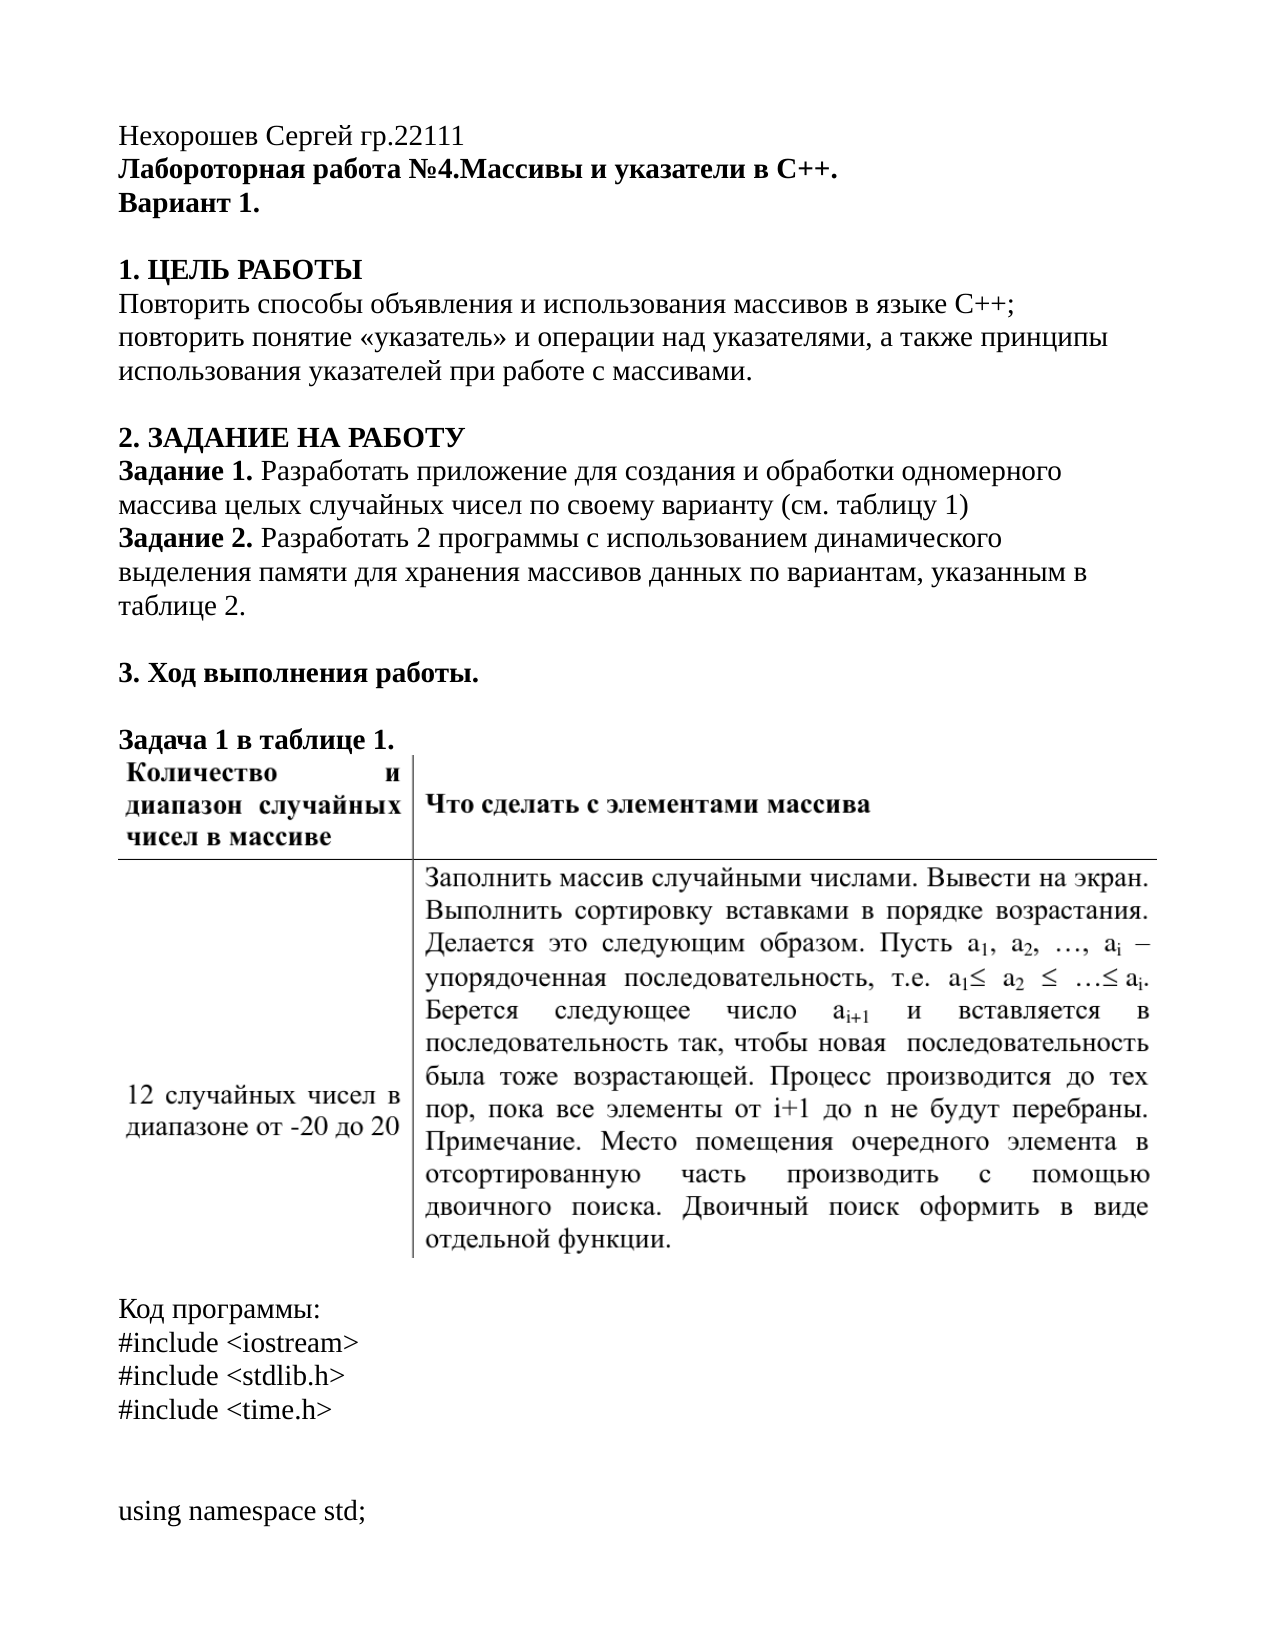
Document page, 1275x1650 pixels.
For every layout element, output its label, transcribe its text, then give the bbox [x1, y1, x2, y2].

text using namespace std; [118, 1493, 1157, 1526]
text #include <stdlib.h> [118, 1358, 1157, 1392]
text 3. Ход выполнения работы. [118, 655, 1157, 688]
text Лабороторная работа №4.Массивы и указатели в C++. [118, 152, 1157, 185]
text Задание 1. Разработать приложение для создания и обработки одномерного массива целых случайных чисел по своему варианту (см. таблицу 1) [118, 453, 1157, 521]
text 1. ЦЕЛЬ РАБОТЫ Повторить способы объявления и использования массивов в языке С++; повторить понятие «указатель» и операции над указателями, а также принципы использования указателей при работе с массивами. [118, 252, 1157, 386]
text Нехорошев Сергей гр.22111 [118, 118, 1157, 152]
text #include <iostream> [118, 1325, 1157, 1358]
text Задание 2. Разработать 2 программы с использованием динамического выделения памяти для хранения массивов данных по вариантам, указанным в таблице 2. [118, 521, 1157, 621]
text #include <time.h> [118, 1392, 1157, 1426]
text Код программы: [118, 1291, 1157, 1325]
text 2. ЗАДАНИЕ НА РАБОТУ [118, 420, 1157, 453]
text Вариант 1. [118, 185, 1157, 219]
picture [118, 755, 1157, 1258]
text Задача 1 в таблице 1. [118, 722, 1157, 755]
